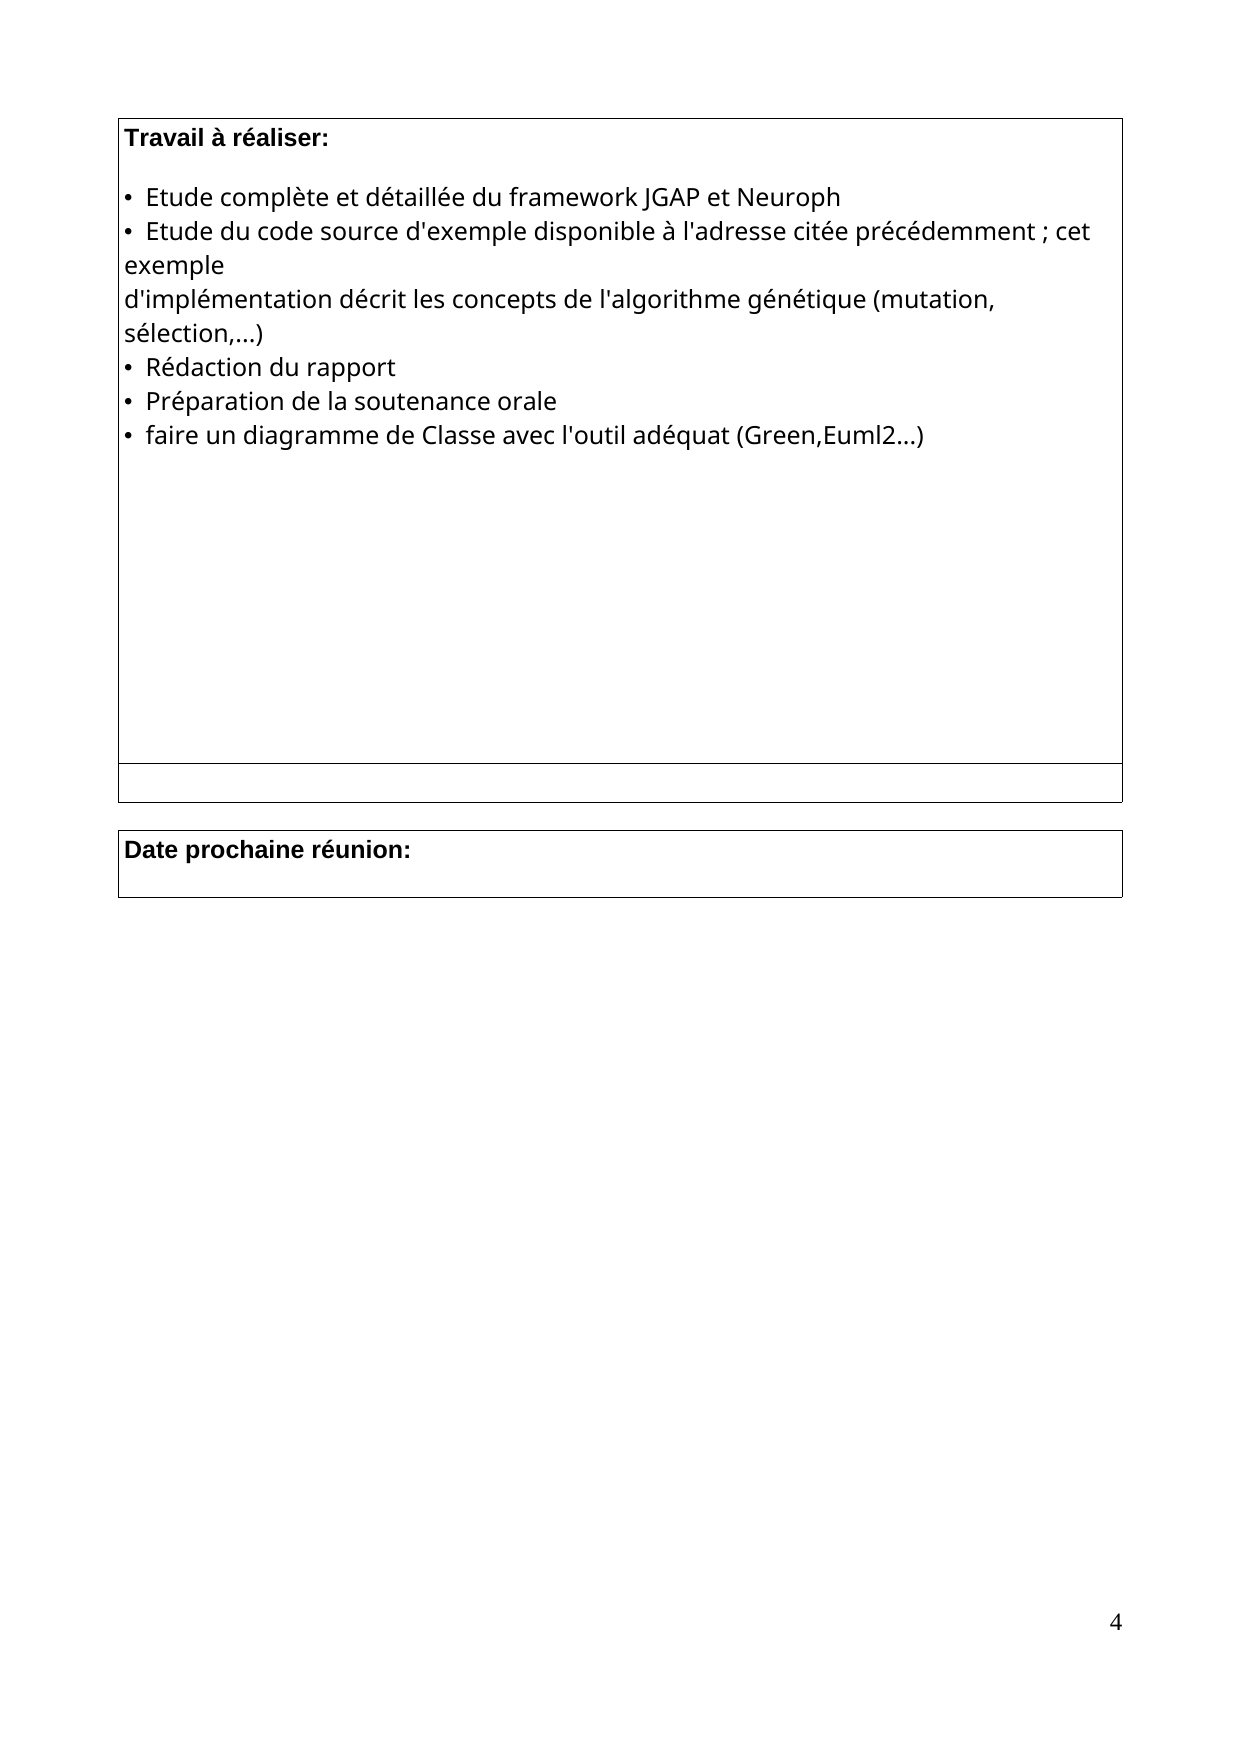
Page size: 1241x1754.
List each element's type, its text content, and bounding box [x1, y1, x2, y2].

table_header [118, 898, 1122, 936]
table_cell [119, 764, 1122, 802]
table_header Date prochaine réunion: [119, 831, 1122, 897]
table_header Travail à réaliser: • Etude complète et détaillée du framework JGAP et Neuroph • Etude du code source d'exemple disponible à l'adresse citée précédemment ; cet exemple d'implémentation décrit les concepts de l'algorithme génétique (mutation, sélection,...) • Rédaction du rapport • Préparation de la soutenance orale • faire un diagramme de Classe avec l'outil adéquat (Green,Euml2...) [119, 119, 1122, 763]
